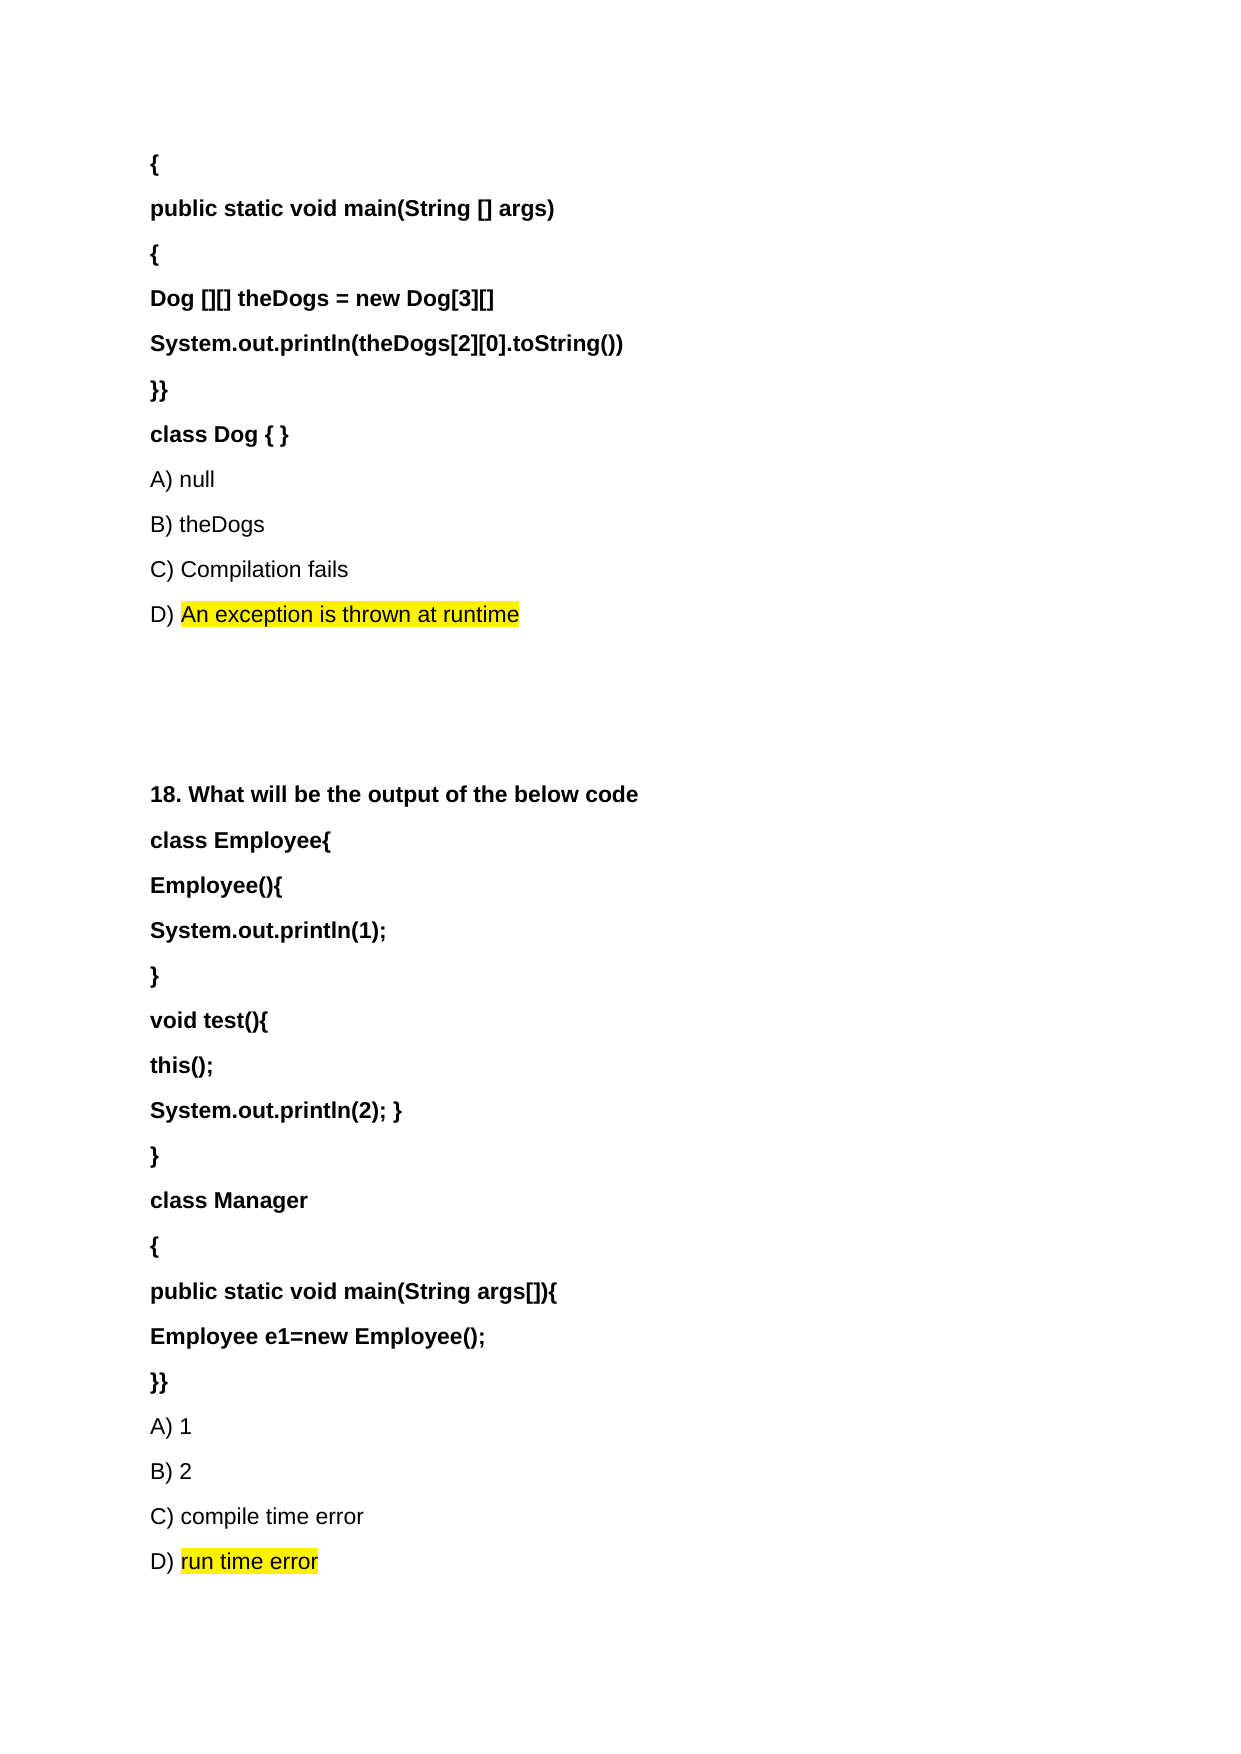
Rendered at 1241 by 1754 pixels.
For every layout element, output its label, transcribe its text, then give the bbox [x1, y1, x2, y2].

text System.out.println(theDogs[2][0].toString()) [150, 330, 1090, 357]
text A) 1 [150, 1413, 1090, 1439]
text C) compile time error [150, 1503, 1090, 1529]
text class Manager [150, 1187, 1090, 1214]
text Employee e1=new Employee(); [150, 1323, 1090, 1349]
text public static void main(String args[]){ [150, 1278, 1090, 1304]
text D) run time error [150, 1548, 1090, 1574]
text { [150, 1232, 1090, 1259]
text public static void main(String [] args) [150, 195, 1090, 221]
text void test(){ [150, 1007, 1090, 1033]
text { [150, 150, 1090, 176]
text class Employee{ [150, 827, 1090, 853]
text } [150, 1142, 1090, 1169]
text System.out.println(2); } [150, 1097, 1090, 1123]
text A) null [150, 466, 1090, 492]
text System.out.println(1); [150, 917, 1090, 943]
text D) An exception is thrown at runtime [150, 601, 1090, 627]
text C) Compilation fails [150, 556, 1090, 582]
text Dog [][] theDogs = new Dog[3][] [150, 285, 1090, 312]
text B) theDogs [150, 511, 1090, 537]
text class Dog { } [150, 421, 1090, 447]
text } [150, 962, 1090, 988]
text this(); [150, 1052, 1090, 1078]
text }} [150, 1368, 1090, 1394]
text }} [150, 376, 1090, 402]
text B) 2 [150, 1458, 1090, 1484]
text 18. What will be the output of the below code [150, 781, 1090, 808]
text { [150, 240, 1090, 267]
text Employee(){ [150, 872, 1090, 898]
